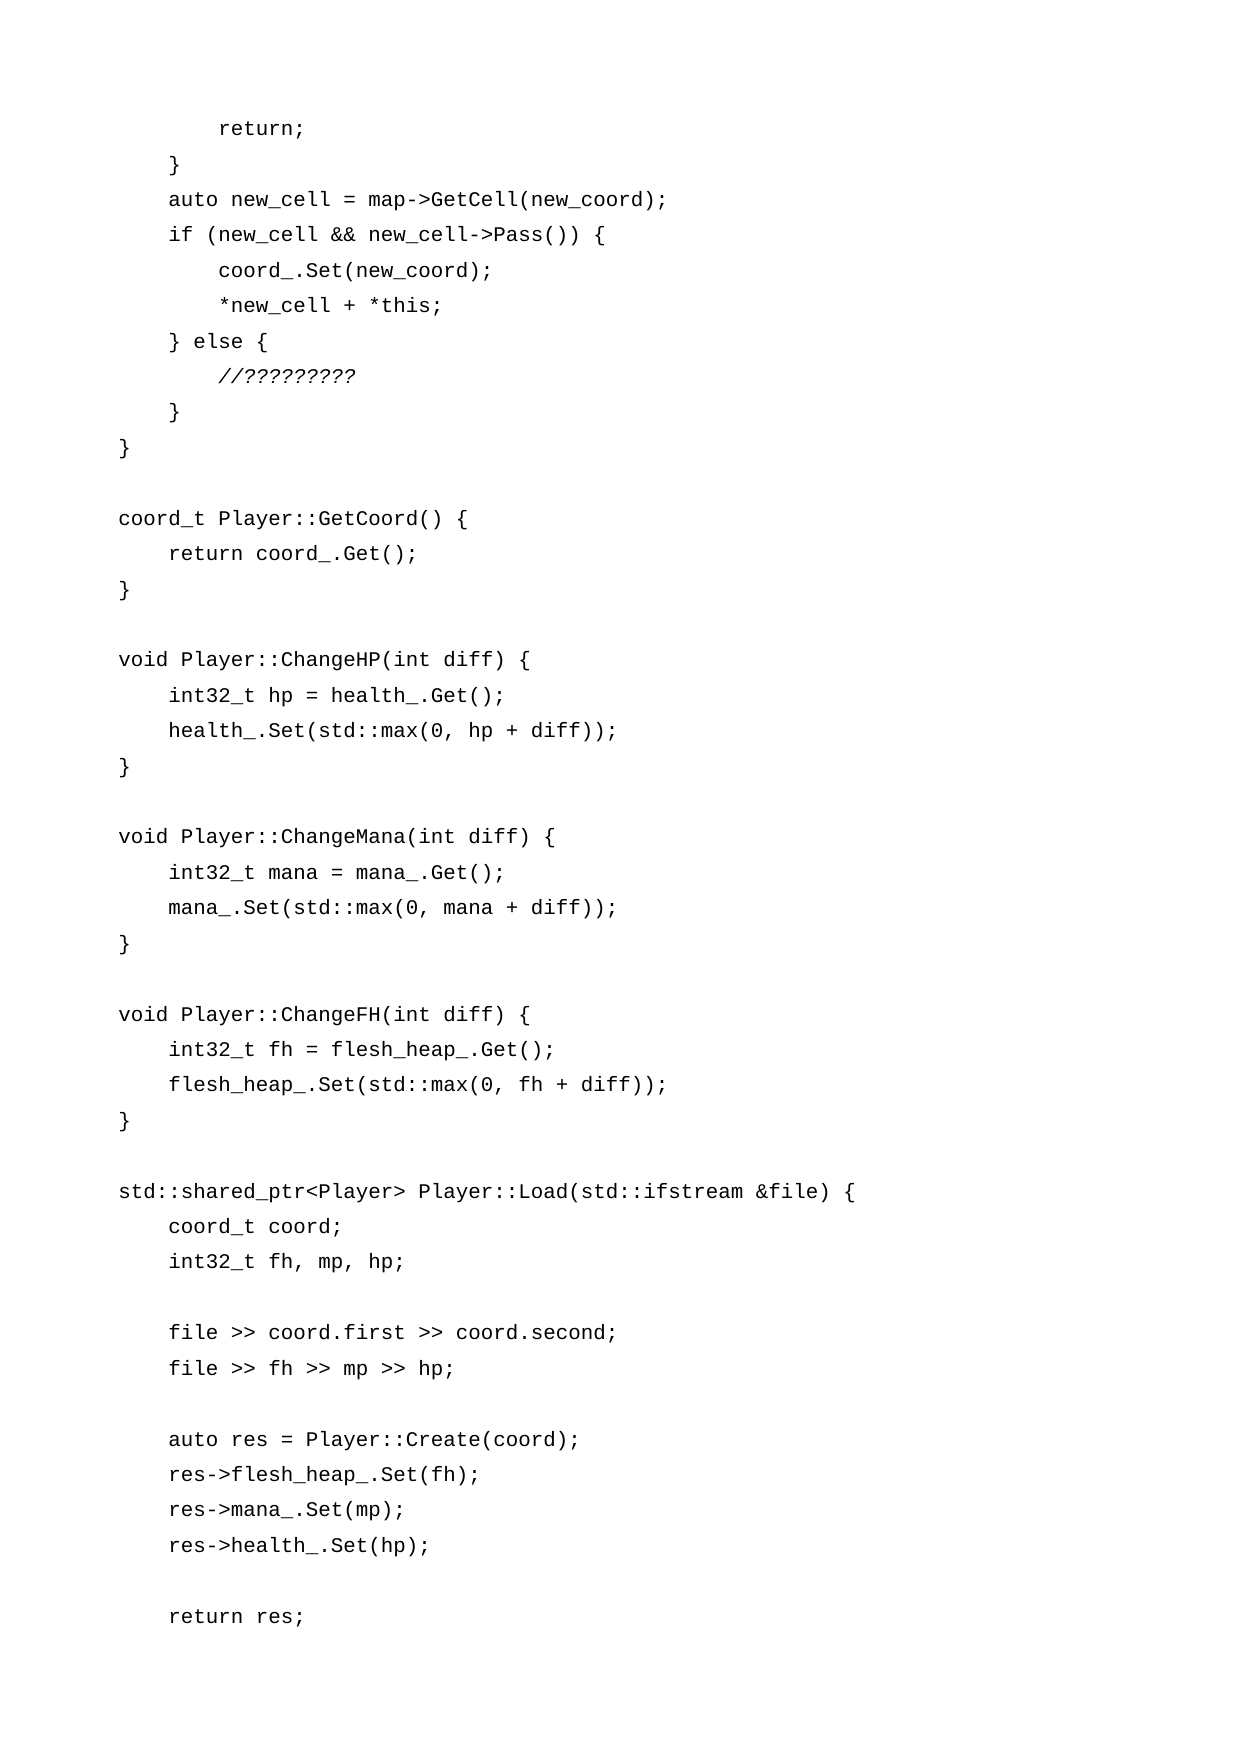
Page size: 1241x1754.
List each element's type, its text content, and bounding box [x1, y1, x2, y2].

text return; } auto new_cell = map->GetCell(new_coord); if (new_cell && new_cell->Pass()) { coord_.Set(new_coord); *new_cell + *this; } else { //????????? } } coord_t Player::GetCoord() { return coord_.Get(); } void Player::ChangeHP(int diff) { int32_t hp = health_.Get(); health_.Set(std::max(0, hp + diff)); } void Player::ChangeMana(int diff) { int32_t mana = mana_.Get(); mana_.Set(std::max(0, mana + diff)); } void Player::ChangeFH(int diff) { int32_t fh = flesh_heap_.Get(); flesh_heap_.Set(std::max(0, fh + diff)); } std::shared_ptr<Player> Player::Load(std::ifstream &file) { coord_t coord; int32_t fh, mp, hp; file >> coord.first >> coord.second; file >> fh >> mp >> hp; auto res = Player::Create(coord); res->flesh_heap_.Set(fh); res->mana_.Set(mp); res->health_.Set(hp); return res; [118, 118, 1122, 1629]
